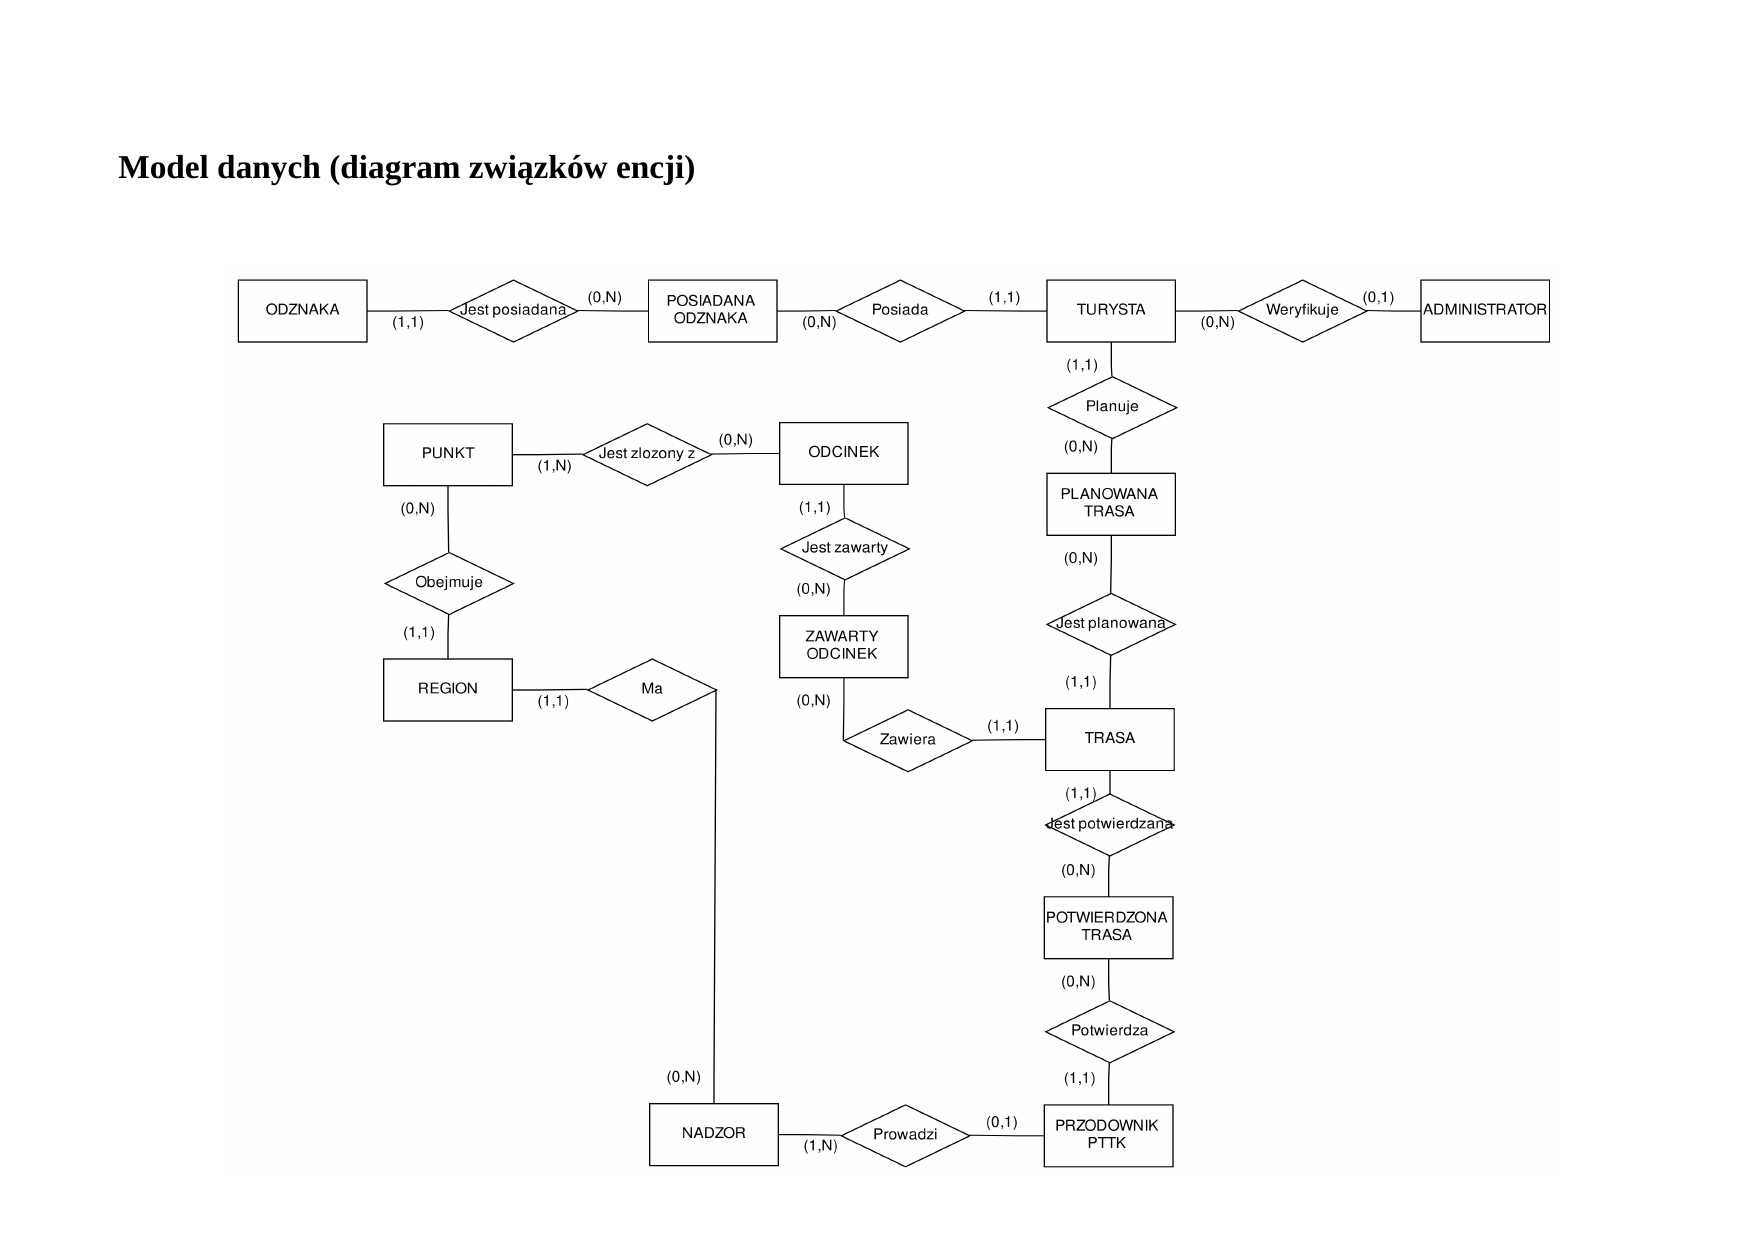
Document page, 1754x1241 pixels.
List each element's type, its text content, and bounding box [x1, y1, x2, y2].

picture [229, 271, 1558, 1175]
text Model danych (diagram związków encji) [118, 148, 1636, 186]
